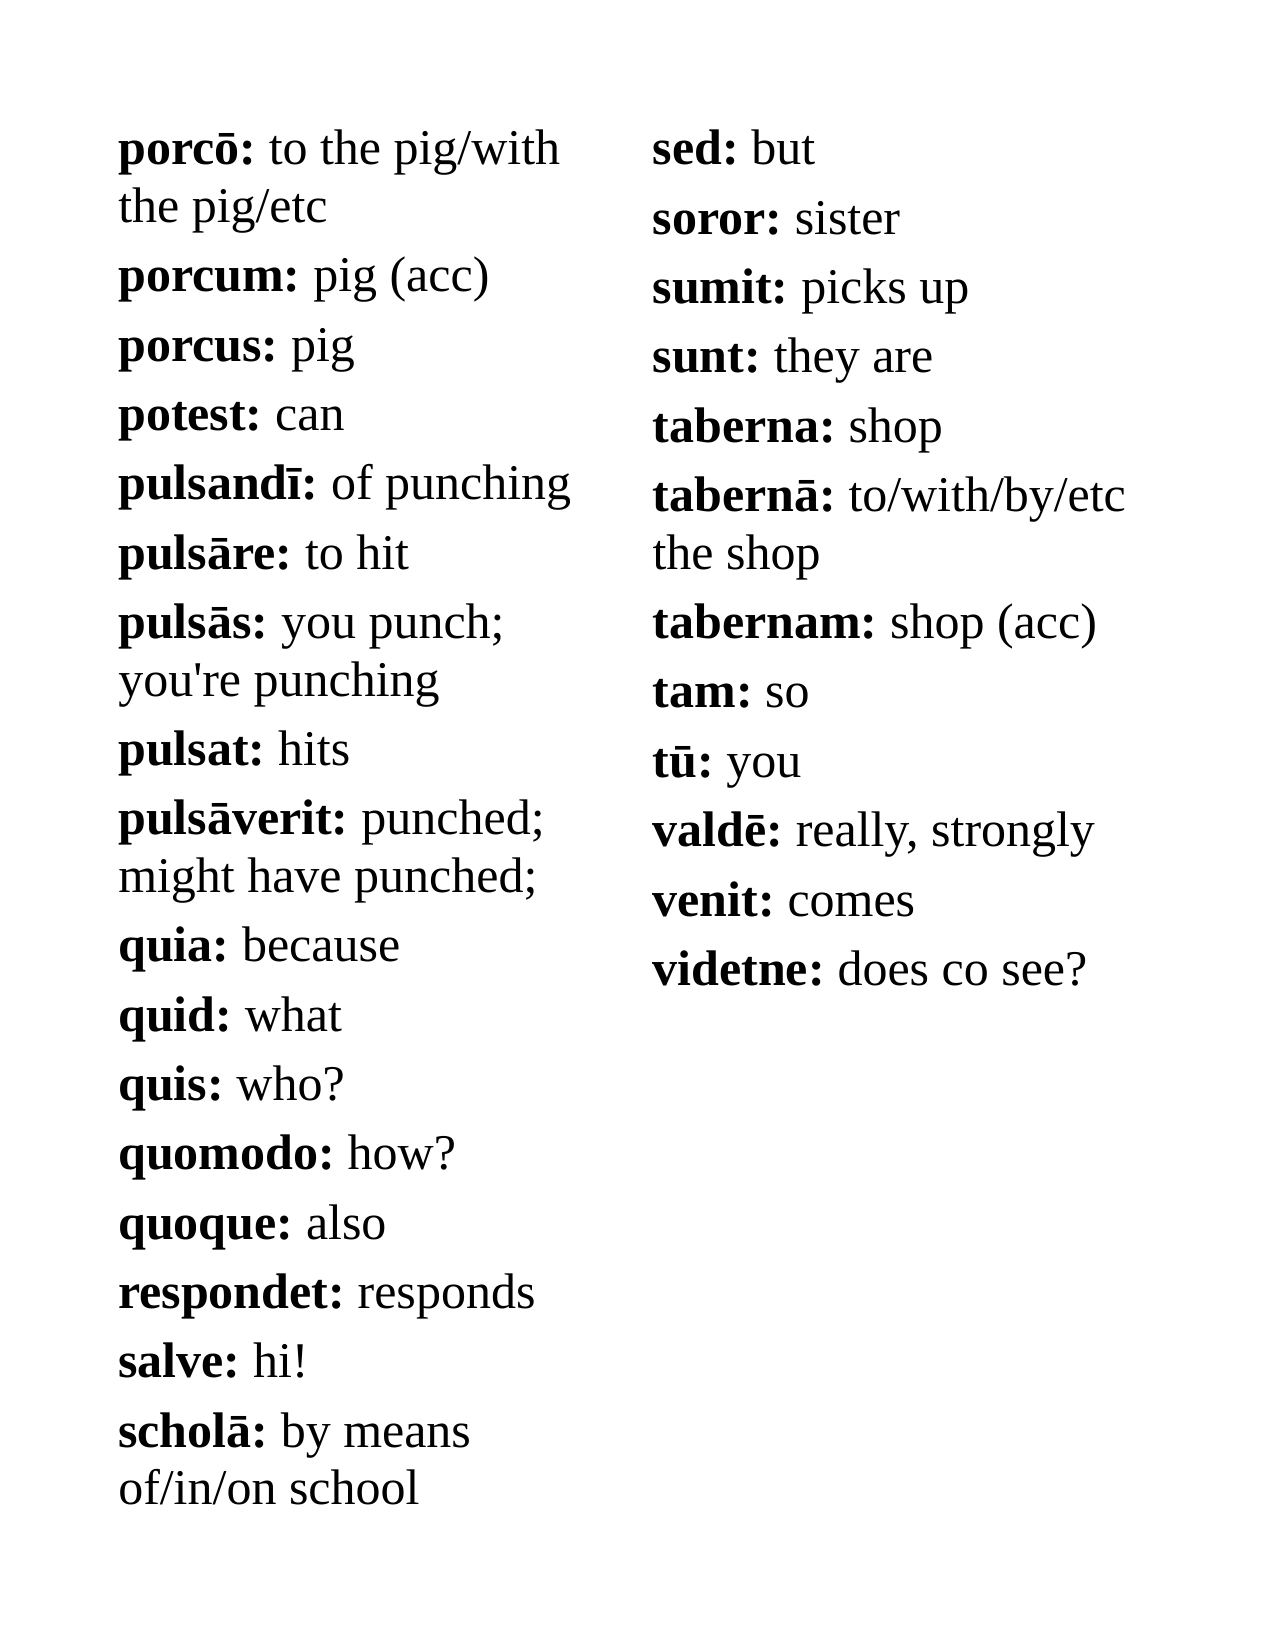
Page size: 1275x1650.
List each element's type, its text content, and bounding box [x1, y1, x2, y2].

text pulsās: you punch; you're punching [118, 592, 622, 707]
text venit: comes [652, 869, 1157, 927]
text quomodo: how? [118, 1123, 622, 1181]
text porcō: to the pig/with the pig/etc [118, 118, 622, 233]
text porcus: pig [118, 314, 622, 372]
text soror: sister [652, 187, 1157, 245]
text sumit: picks up [652, 257, 1157, 314]
text respondet: responds [118, 1262, 622, 1319]
text quia: because [118, 915, 622, 972]
text taberna: shop [652, 396, 1157, 453]
text porcum: pig (acc) [118, 245, 622, 302]
text pulsandī: of punching [118, 453, 622, 511]
text quoque: also [118, 1192, 622, 1250]
text scholā: by means of/in/on school [118, 1401, 622, 1516]
text valdē: really, strongly [652, 800, 1157, 857]
text salve: hi! [118, 1331, 622, 1389]
text tū: you [652, 731, 1157, 788]
text tam: so [652, 661, 1157, 719]
text sunt: they are [652, 326, 1157, 384]
text pulsat: hits [118, 719, 622, 776]
text tabernam: shop (acc) [652, 592, 1157, 649]
text tabernā: to/with/by/etc the shop [652, 465, 1157, 580]
text pulsāverit: punched; might have punched; [118, 788, 622, 903]
text sed: but [652, 118, 1157, 176]
text videtne: does co see? [652, 939, 1157, 996]
text quis: who? [118, 1054, 622, 1111]
text quid: what [118, 984, 622, 1042]
text pulsāre: to hit [118, 522, 622, 580]
text potest: can [118, 384, 622, 441]
